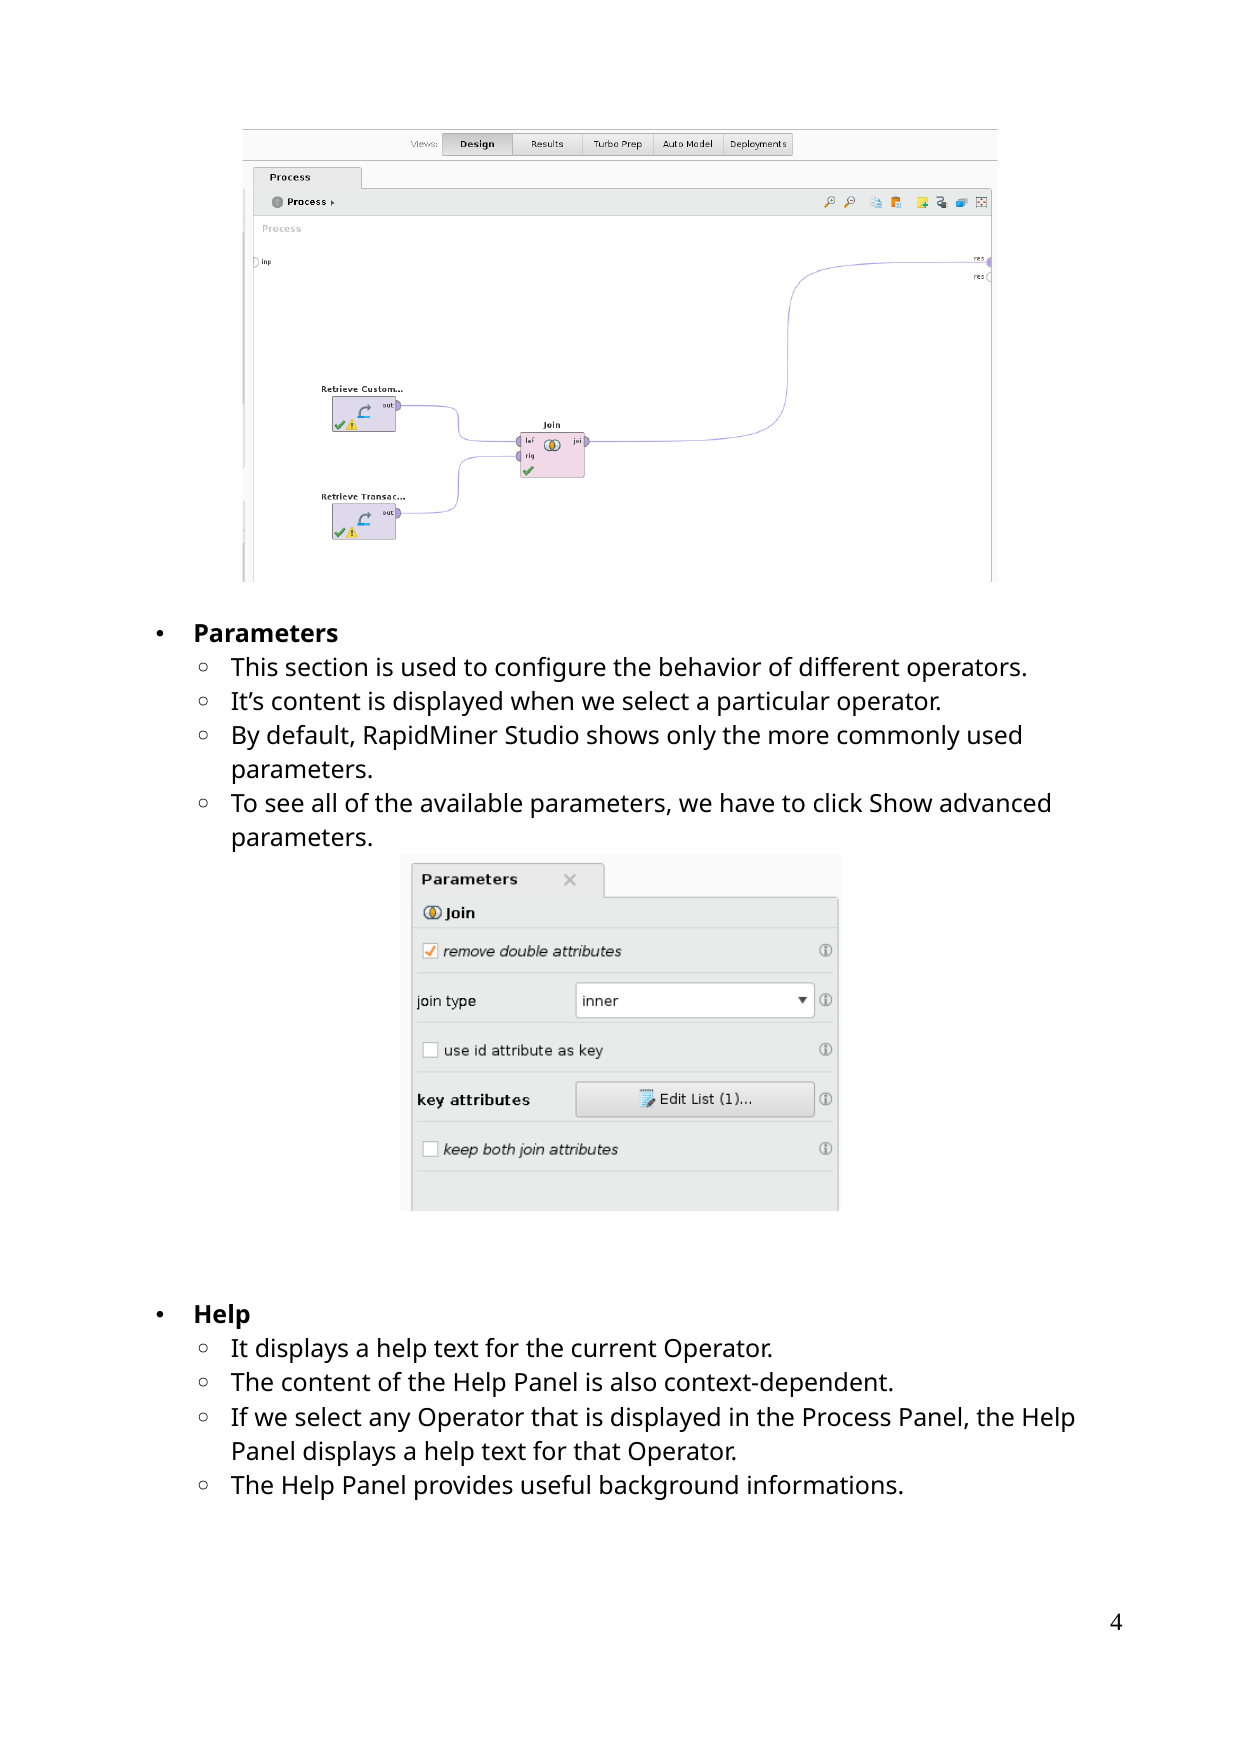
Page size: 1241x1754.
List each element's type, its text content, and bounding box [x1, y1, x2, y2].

list Help [156, 1297, 1122, 1331]
list Parameters [156, 616, 1122, 650]
picture [242, 128, 998, 582]
list It’s content is displayed when we select a particular operator. [193, 684, 1122, 718]
list The content of the Help Panel is also context-dependent. [193, 1365, 1122, 1399]
picture [399, 854, 841, 1211]
list If we select any Operator that is displayed in the Process Panel, the Help Panel displays a help text for that Operator. [193, 1399, 1122, 1467]
list The Help Panel provides useful background informations. [193, 1467, 1122, 1501]
list To see all of the available parameters, we have to click Show advanced parameters. [193, 786, 1122, 854]
list This section is used to configure the behavior of different operators. [193, 650, 1122, 684]
list By default, RapidMiner Studio shows only the more commonly used parameters. [193, 718, 1122, 786]
list It displays a help text for the current Operator. [193, 1331, 1122, 1365]
